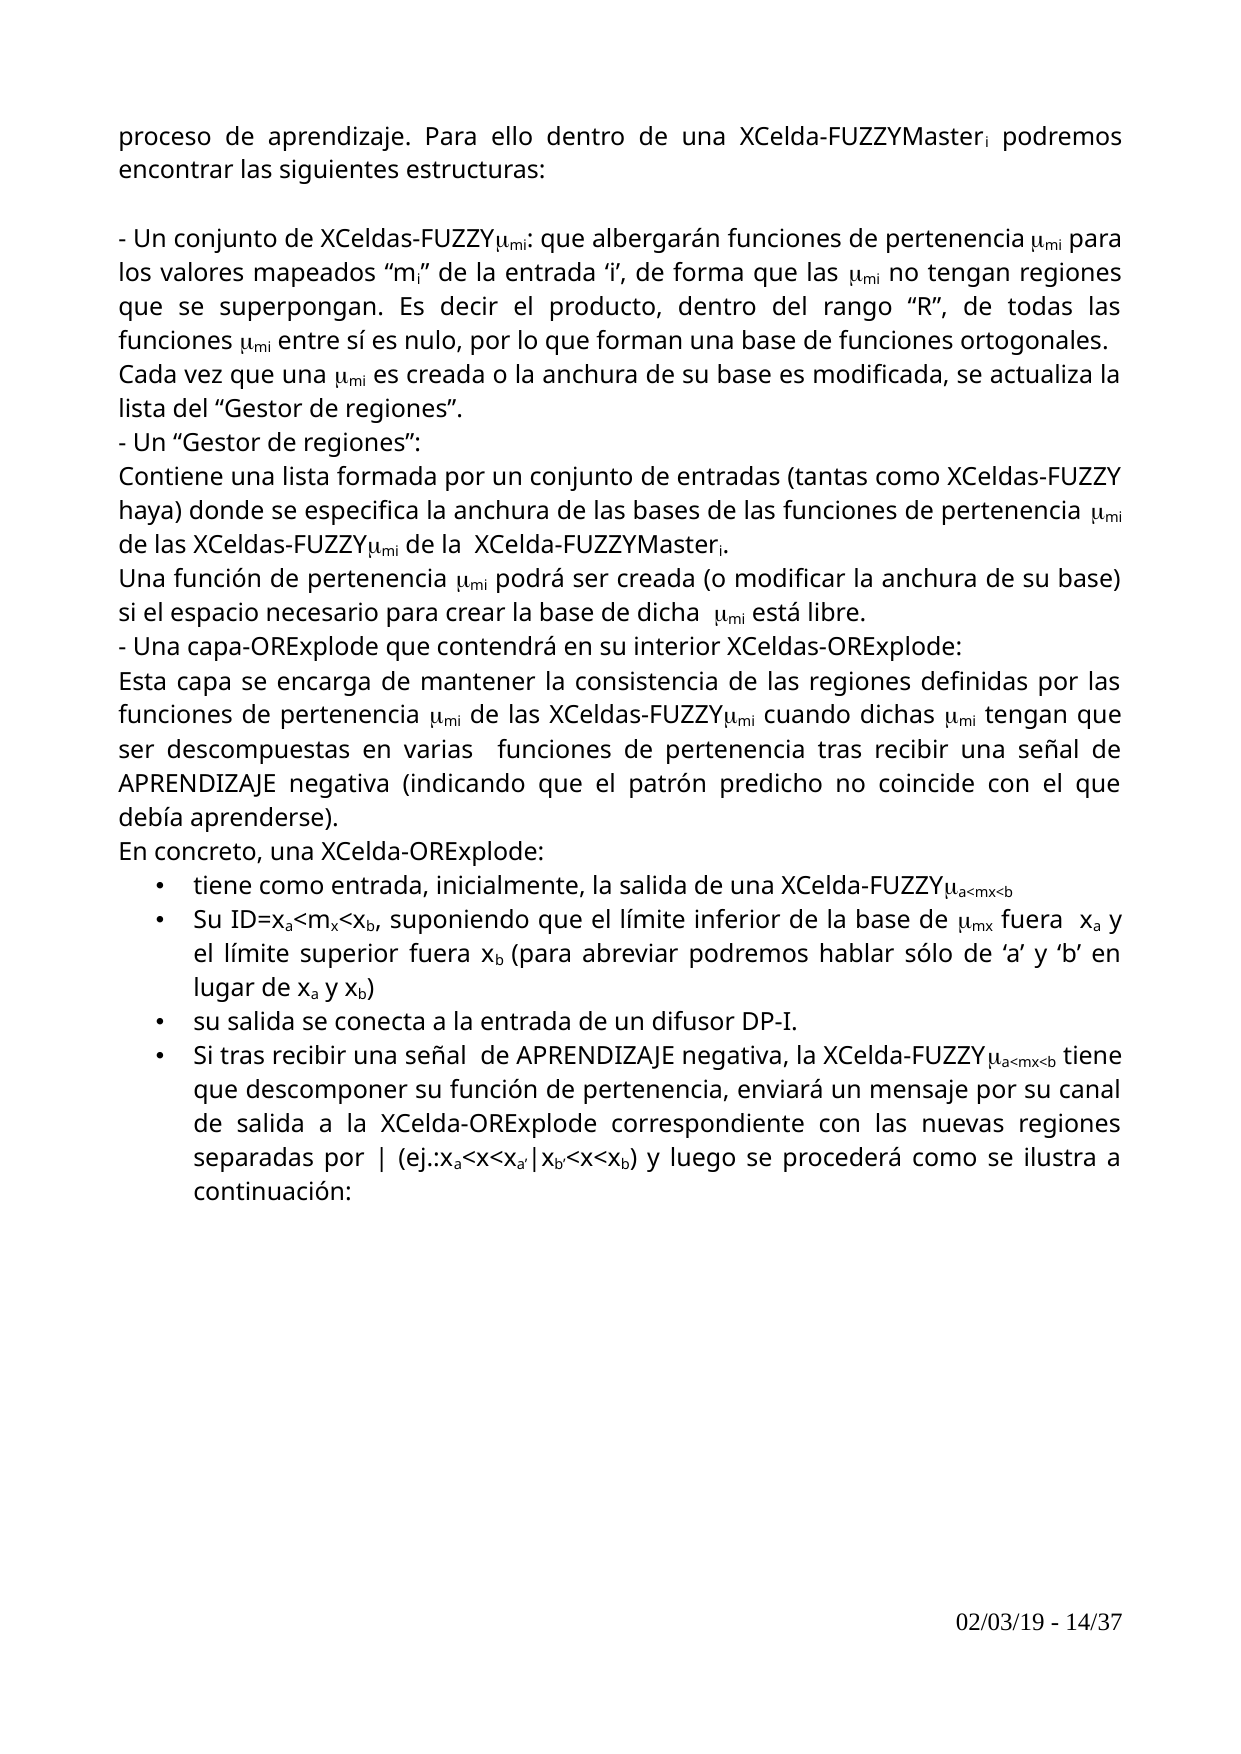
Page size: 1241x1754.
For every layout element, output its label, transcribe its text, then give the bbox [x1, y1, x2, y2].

text proceso de aprendizaje. Para ello dentro de una XCelda-FUZZYMasteri podremos encontrar las siguientes estructuras: [118, 118, 1122, 186]
list Su ID=xa<mx<xb, suponiendo que el límite inferior de la base de mmx fuera xa y el límite superior fuera xb (para abreviar podremos hablar sólo de ‘a’ y ‘b’ en lugar de xa y xb) [156, 902, 1122, 1004]
text - Un “Gestor de regiones”: [118, 425, 1122, 459]
list su salida se conecta a la entrada de un difusor DP-I. [156, 1004, 1122, 1038]
text Esta capa se encarga de mantener la consistencia de las regiones definidas por las funciones de pertenencia mmi de las XCeldas-FUZZYmmi cuando dichas mmi tengan que ser descompuestas en varias funciones de pertenencia tras recibir una señal de APRENDIZAJE negativa (indicando que el patrón predicho no coincide con el que debía aprenderse). [118, 663, 1122, 833]
text En concreto, una XCelda-ORExplode: [118, 833, 1122, 867]
text Cada vez que una mmi es creada o la anchura de su base es modificada, se actualiza la lista del “Gestor de regiones”. [118, 357, 1122, 425]
list Si tras recibir una señal de APRENDIZAJE negativa, la XCelda-FUZZYma<mx<b tiene que descomponer su función de pertenencia, enviará un mensaje por su canal de salida a la XCelda-ORExplode correspondiente con las nuevas regiones separadas por | (ej.:xa<x<xa’|xb’<x<xb) y luego se procederá como se ilustra a continuación: [156, 1038, 1122, 1208]
text - Un conjunto de XCeldas-FUZZYmmi: que albergarán funciones de pertenencia mmi para los valores mapeados “mi” de la entrada ‘i’, de forma que las mmi no tengan regiones que se superpongan. Es decir el producto, dentro del rango “R”, de todas las funciones mmi entre sí es nulo, por lo que forman una base de funciones ortogonales. [118, 220, 1122, 357]
text Contiene una lista formada por un conjunto de entradas (tantas como XCeldas-FUZZY haya) donde se especifica la anchura de las bases de las funciones de pertenencia mmi de las XCeldas-FUZZYmmi de la XCelda-FUZZYMasteri. [118, 459, 1122, 561]
list tiene como entrada, inicialmente, la salida de una XCelda-FUZZYma<mx<b [156, 867, 1122, 902]
text - Una capa-ORExplode que contendrá en su interior XCeldas-ORExplode: [118, 629, 1122, 663]
text Una función de pertenencia mmi podrá ser creada (o modificar la anchura de su base) si el espacio necesario para crear la base de dicha mmi está libre. [118, 561, 1122, 629]
